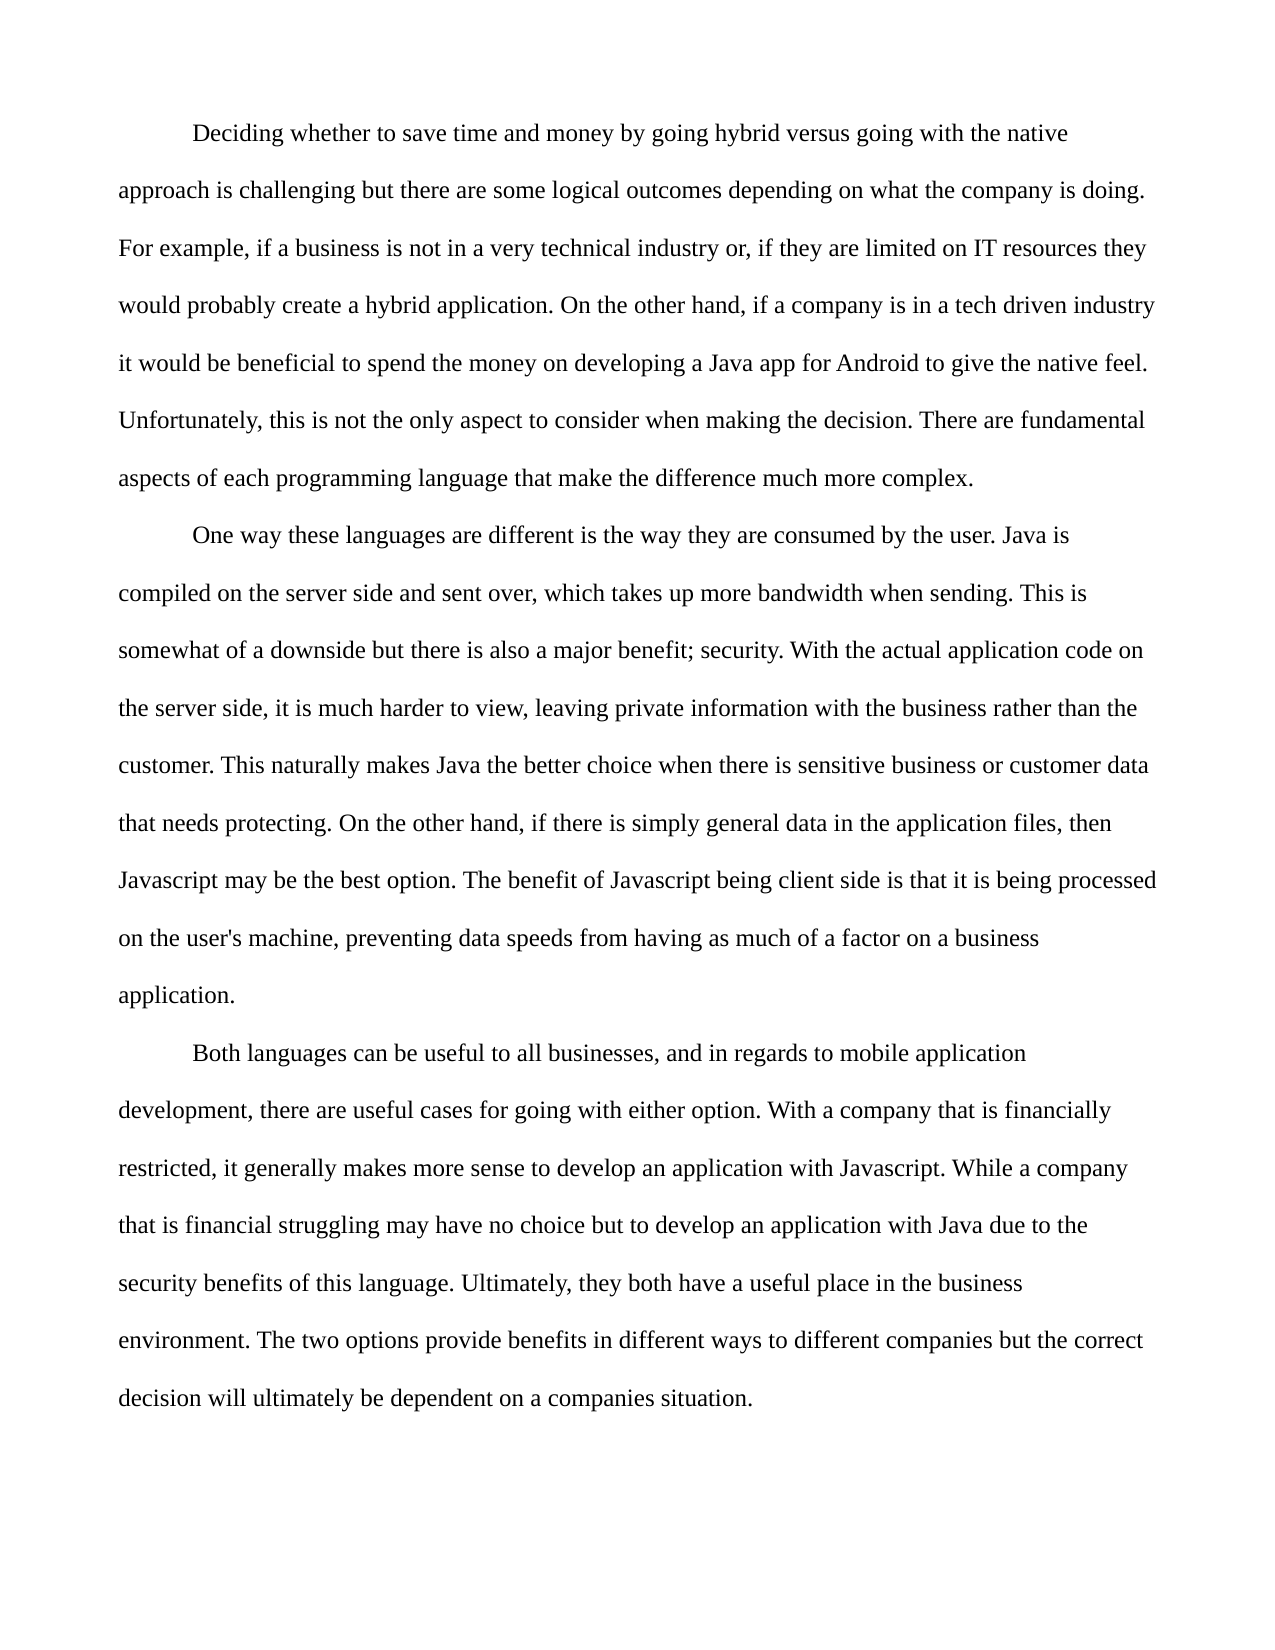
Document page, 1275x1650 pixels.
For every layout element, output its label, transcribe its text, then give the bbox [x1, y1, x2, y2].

text One way these languages are different is the way they are consumed by the user. Java is compiled on the server side and sent over, which takes up more bandwidth when sending. This is somewhat of a downside but there is also a major benefit; security. With the actual application code on the server side, it is much harder to view, leaving private information with the business rather than the customer. This naturally makes Java the better choice when there is sensitive business or customer data that needs protecting. On the other hand, if there is simply general data in the application files, then Javascript may be the best option. The benefit of Javascript being client side is that it is being processed on the user's machine, preventing data speeds from having as much of a factor on a business application. [118, 521, 1157, 1009]
text Deciding whether to save time and money by going hybrid versus going with the native approach is challenging but there are some logical outcomes depending on what the company is doing. For example, if a business is not in a very technical industry or, if they are limited on IT resources they would probably create a hybrid application. On the other hand, if a company is in a tech driven industry it would be beneficial to spend the money on developing a Java app for Android to give the native feel. Unfortunately, this is not the only aspect to consider when making the decision. There are fundamental aspects of each programming language that make the difference much more complex. [118, 118, 1157, 492]
text Both languages can be useful to all businesses, and in regards to mobile application development, there are useful cases for going with either option. With a company that is financially restricted, it generally makes more sense to develop an application with Javascript. While a company that is financial struggling may have no choice but to develop an application with Java due to the security benefits of this language. Ultimately, they both have a useful place in the business environment. The two options provide benefits in different ways to different companies but the correct decision will ultimately be dependent on a companies situation. [118, 1038, 1157, 1412]
